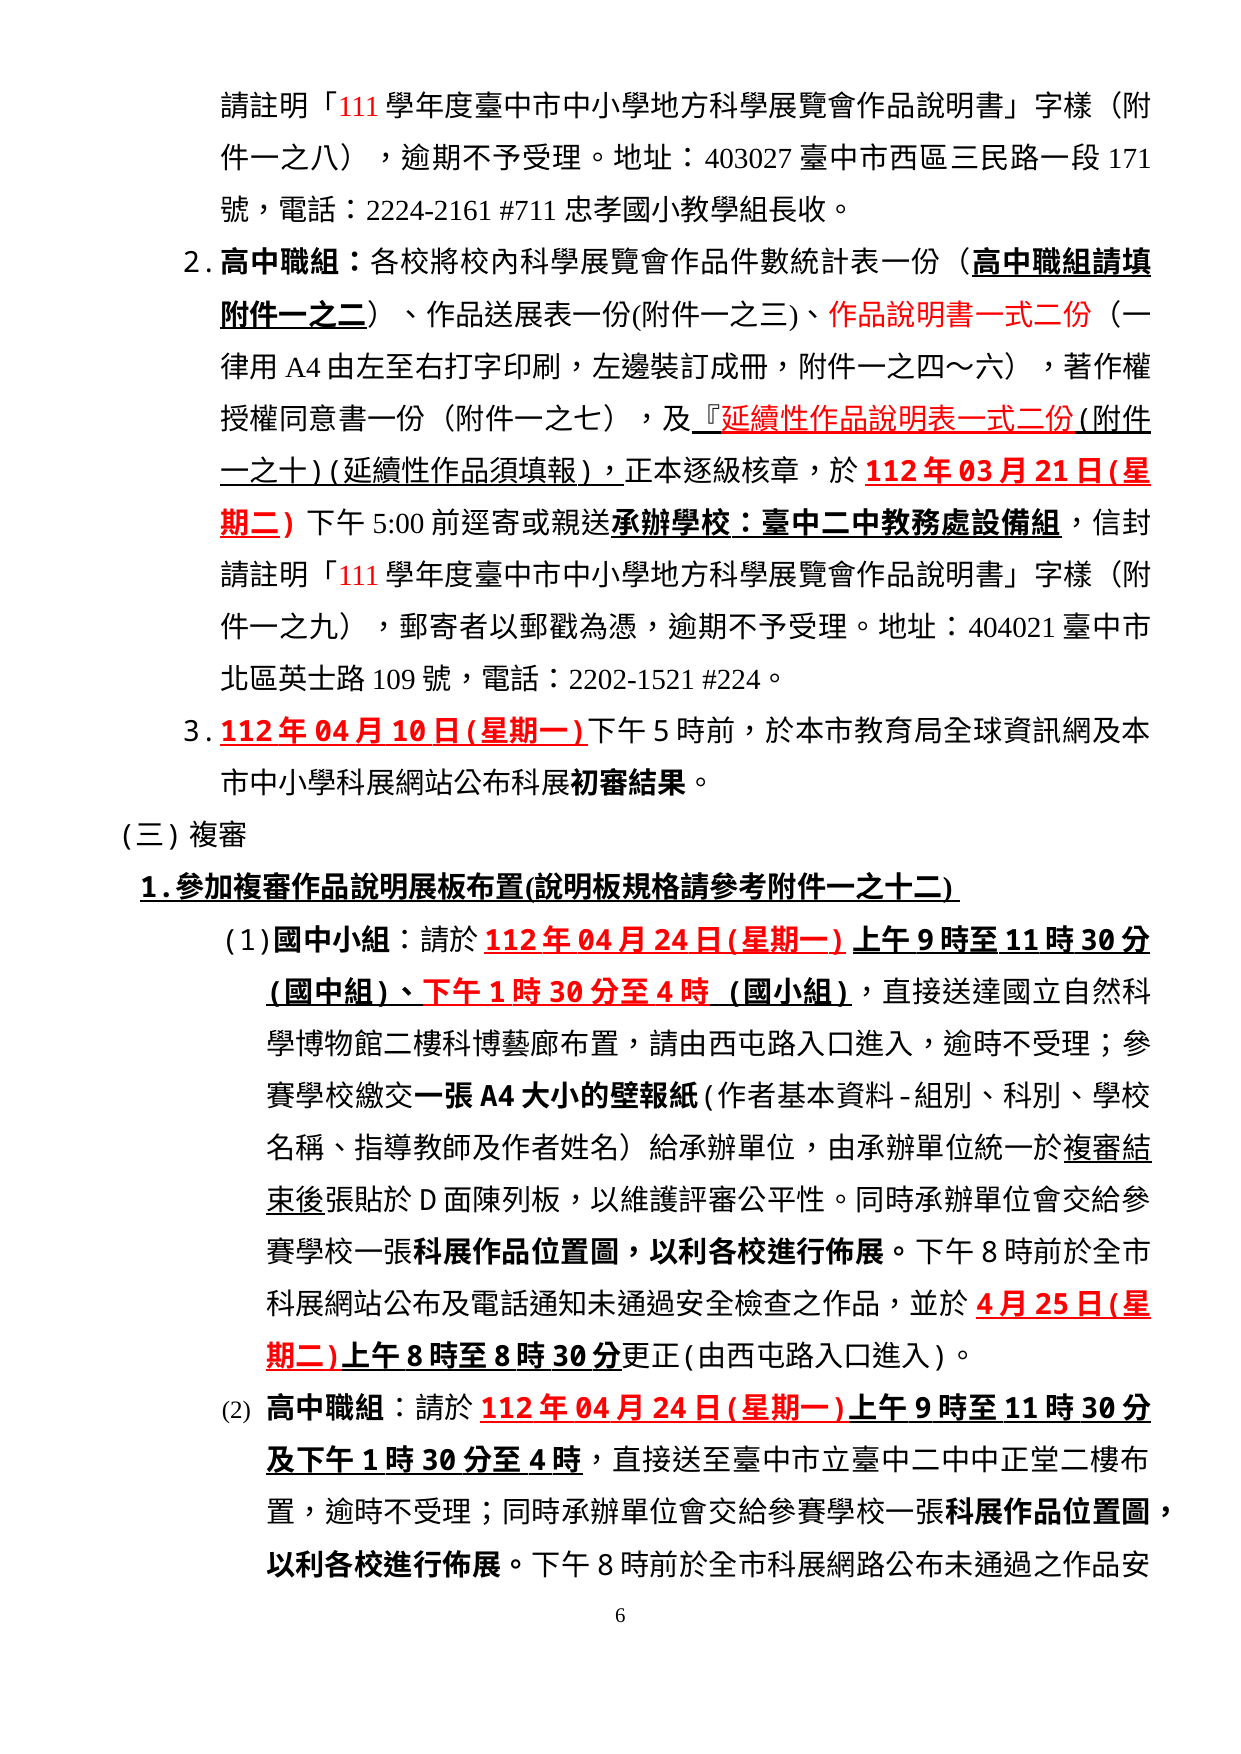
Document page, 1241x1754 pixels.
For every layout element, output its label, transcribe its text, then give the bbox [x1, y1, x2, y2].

list 高中職組：各校將校內科學展覽會作品件數統計表一份（高中職組請填附件一之二）、作品送展表一份(附件一之三)、作品說明書一式二份（一律用A4由左至右打字印刷，左邊裝訂成冊，附件一之四〜六），著作權授權同意書一份（附件一之七），及『延續性作品說明表一式二份(附件一之十)(延續性作品須填報)，正本逐級核章，於112年03月21日(星期二) 下午5:00前逕寄或親送承辦學校：臺中二中教務處設備組，信封請註明「111學年度臺中市中小學地方科學展覽會作品說明書」字樣（附件一之九），郵寄者以郵戳為憑，逾期不予受理。地址：404021臺中市北區英士路109 號，電話：2202-1521 #224。 [182, 231, 1152, 700]
text (1)國中小組：請於112年04月24日(星期一) 上午9時至11時30分(國中組)、下午1時30分至4時 (國小組)，直接送達國立自然科學博物館二樓科博藝廊布置，請由西屯路入口進入，逾時不受理；參賽學校繳交一張A4大小的壁報紙(作者基本資料-組別、科別、學校名稱、指導教師及作者姓名）給承辦單位，由承辦單位統一於複審結束後張貼於D面陳列板，以維護評審公平性。同時承辦單位會交給參賽學校一張科展作品位置圖，以利各校進行佈展。下午8時前於全市科展網站公布及電話通知未通過安全檢查之作品，並於4月25日(星期二)上午8時至8時30分更正(由西屯路入口進入)。 [221, 908, 1152, 1377]
text 1.參加複審作品說明展板布置(說明板規格請參考附件一之十二) [89, 856, 1152, 908]
text (三) 複審 [89, 804, 1152, 856]
list 請註明「111學年度臺中市中小學地方科學展覽會作品說明書」字樣（附件一之八），逾期不予受理。地址：403027臺中市西區三民路一段171號，電話：2224-2161 #711 忠孝國小教學組長收。 [182, 75, 1152, 231]
list 高中職組：請於112年04月24日(星期一)上午9時至11時30分及下午1時30分至4時，直接送至臺中市立臺中二中中正堂二樓布置，逾時不受理；同時承辦單位會交給參賽學校一張科展作品位置圖，以利各校進行佈展。下午8時前於全市科展網路公布未通過之作品安全檢查及電話通知並於4月25日(星期二)早上8時至8時30分更正。 [222, 1377, 1152, 1585]
list 112年04月10日(星期一)下午5時前，於本市教育局全球資訊網及本市中小學科展網站公布科展初審結果。 [182, 700, 1152, 804]
